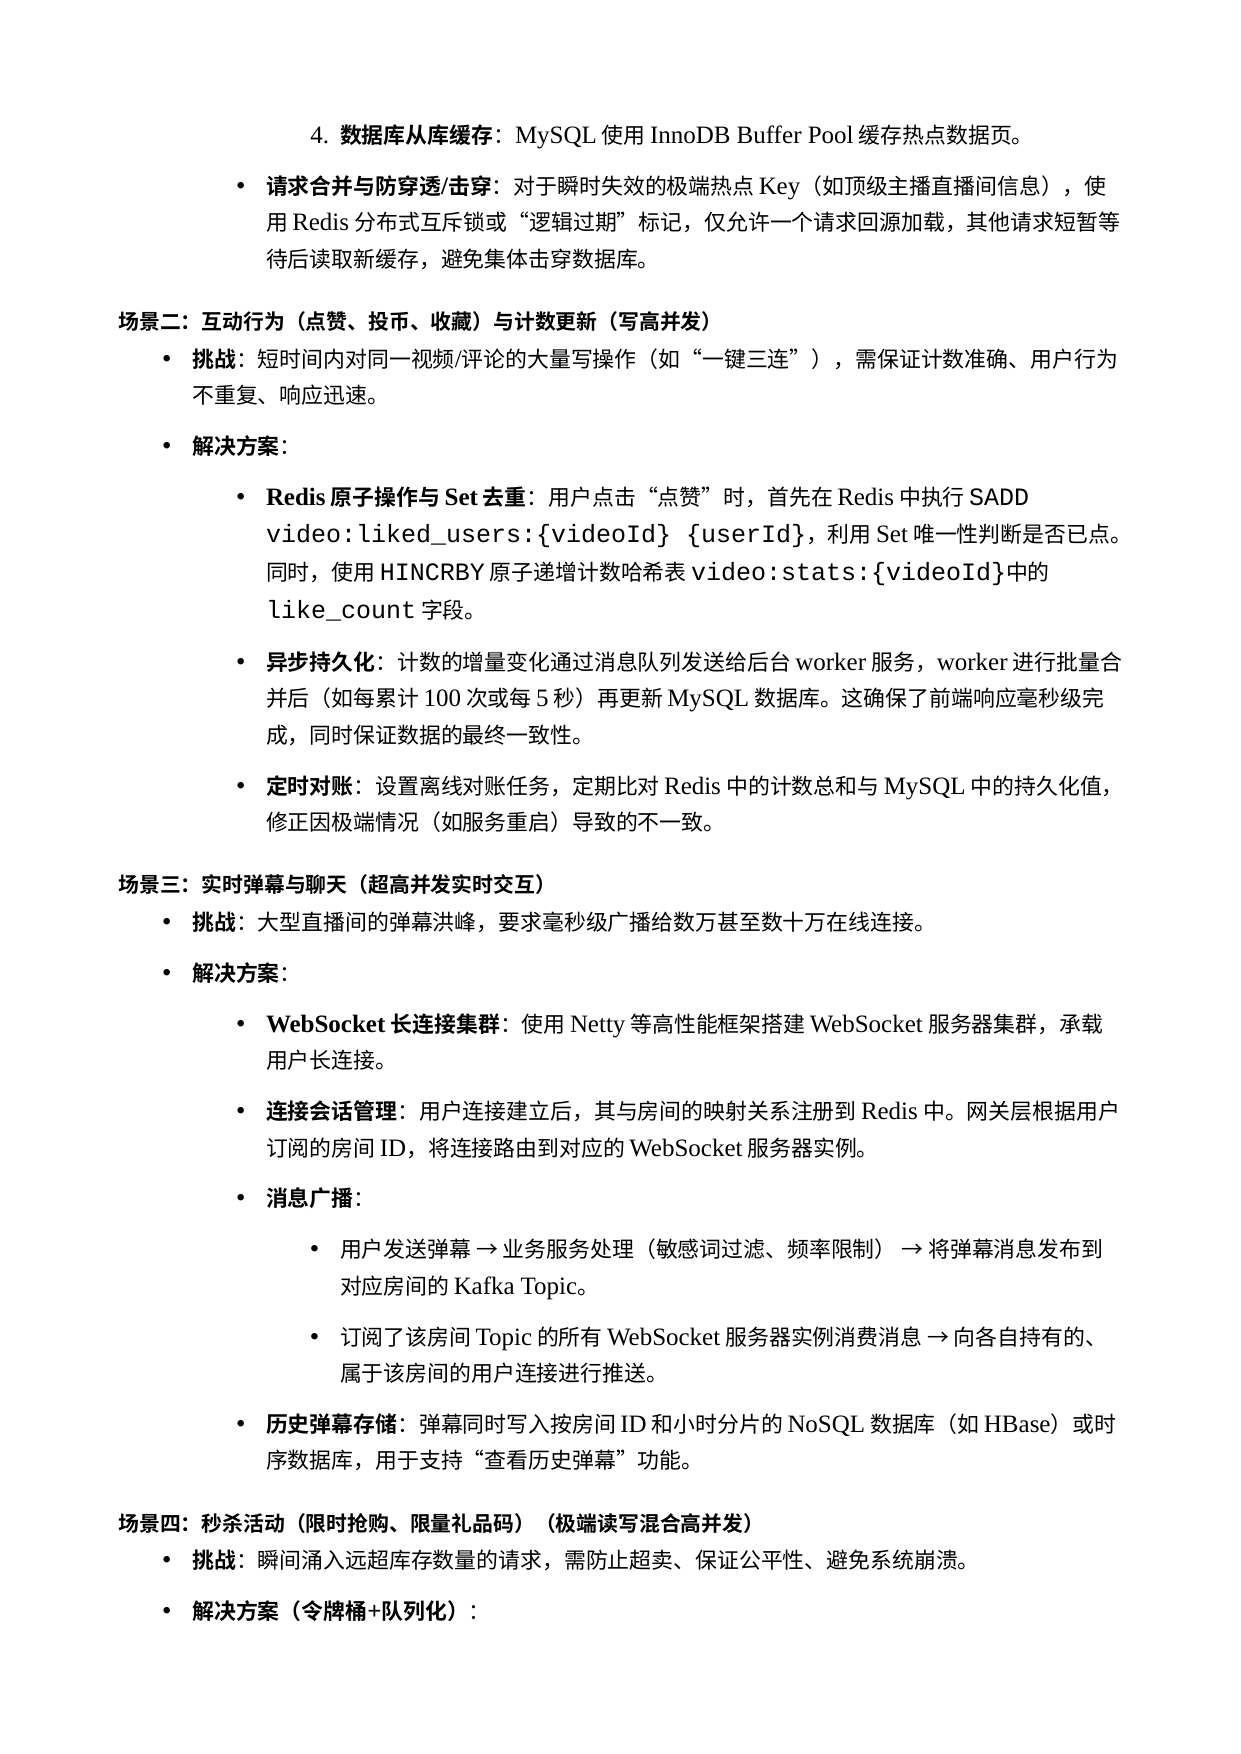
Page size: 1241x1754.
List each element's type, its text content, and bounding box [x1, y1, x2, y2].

list 历史弹幕存储：弹幕同时写入按房间ID和小时分片的NoSQL数据库（如HBase）或时序数据库，用于支持“查看历史弹幕”功能。 [236, 1407, 1122, 1475]
list 用户发送弹幕 → 业务服务处理（敏感词过滤、频率限制） → 将弹幕消息发布到对应房间的Kafka Topic。 [310, 1232, 1122, 1300]
subtitle 场景二：互动行为（点赞、投币、收藏）与计数更新（写高并发） [118, 305, 1122, 335]
list 订阅了该房间Topic的所有WebSocket服务器实例消费消息 → 向各自持有的、属于该房间的用户连接进行推送。 [310, 1320, 1122, 1388]
list 解决方案： [162, 429, 1122, 461]
list 挑战：瞬间涌入远超库存数量的请求，需防止超卖、保证公平性、避免系统崩溃。 [162, 1543, 1122, 1575]
list Redis原子操作与Set去重：用户点击“点赞”时，首先在Redis中执行SADD video:liked_users:{videoId} {userId}，利用Set唯一性判断是否已点。同时，使用HINCRBY原子递增计数哈希表video:stats:{videoId}中的like_count字段。 [236, 480, 1122, 626]
list 挑战：大型直播间的弹幕洪峰，要求毫秒级广播给数万甚至数十万在线连接。 [162, 905, 1122, 937]
subtitle 场景四：秒杀活动（限时抢购、限量礼品码）（极端读写混合高并发） [118, 1507, 1122, 1537]
list 解决方案： [162, 956, 1122, 988]
list 异步持久化：计数的增量变化通过消息队列发送给后台worker服务，worker进行批量合并后（如每累计100次或每5秒）再更新MySQL数据库。这确保了前端响应毫秒级完成，同时保证数据的最终一致性。 [236, 645, 1122, 749]
list WebSocket长连接集群：使用Netty等高性能框架搭建WebSocket服务器集群，承载用户长连接。 [236, 1007, 1122, 1075]
list 连接会话管理：用户连接建立后，其与房间的映射关系注册到Redis中。网关层根据用户订阅的房间ID，将连接路由到对应的WebSocket服务器实例。 [236, 1094, 1122, 1162]
list 请求合并与防穿透/击穿：对于瞬时失效的极端热点Key（如顶级主播直播间信息），使用Redis分布式互斥锁或“逻辑过期”标记，仅允许一个请求回源加载，其他请求短暂等待后读取新缓存，避免集体击穿数据库。 [236, 169, 1122, 273]
list 定时对账：设置离线对账任务，定期比对Redis中的计数总和与MySQL中的持久化值，修正因极端情况（如服务重启）导致的不一致。 [236, 769, 1122, 837]
list 消息广播： [236, 1181, 1122, 1213]
list 挑战：短时间内对同一视频/评论的大量写操作（如“一键三连”），需保证计数准确、用户行为不重复、响应迅速。 [162, 342, 1122, 410]
subtitle 场景三：实时弹幕与聊天（超高并发实时交互） [118, 868, 1122, 899]
list 解决方案（令牌桶+队列化）： [162, 1594, 1122, 1626]
list 数据库从库缓存：MySQL使用InnoDB Buffer Pool缓存热点数据页。 [310, 118, 1122, 150]
